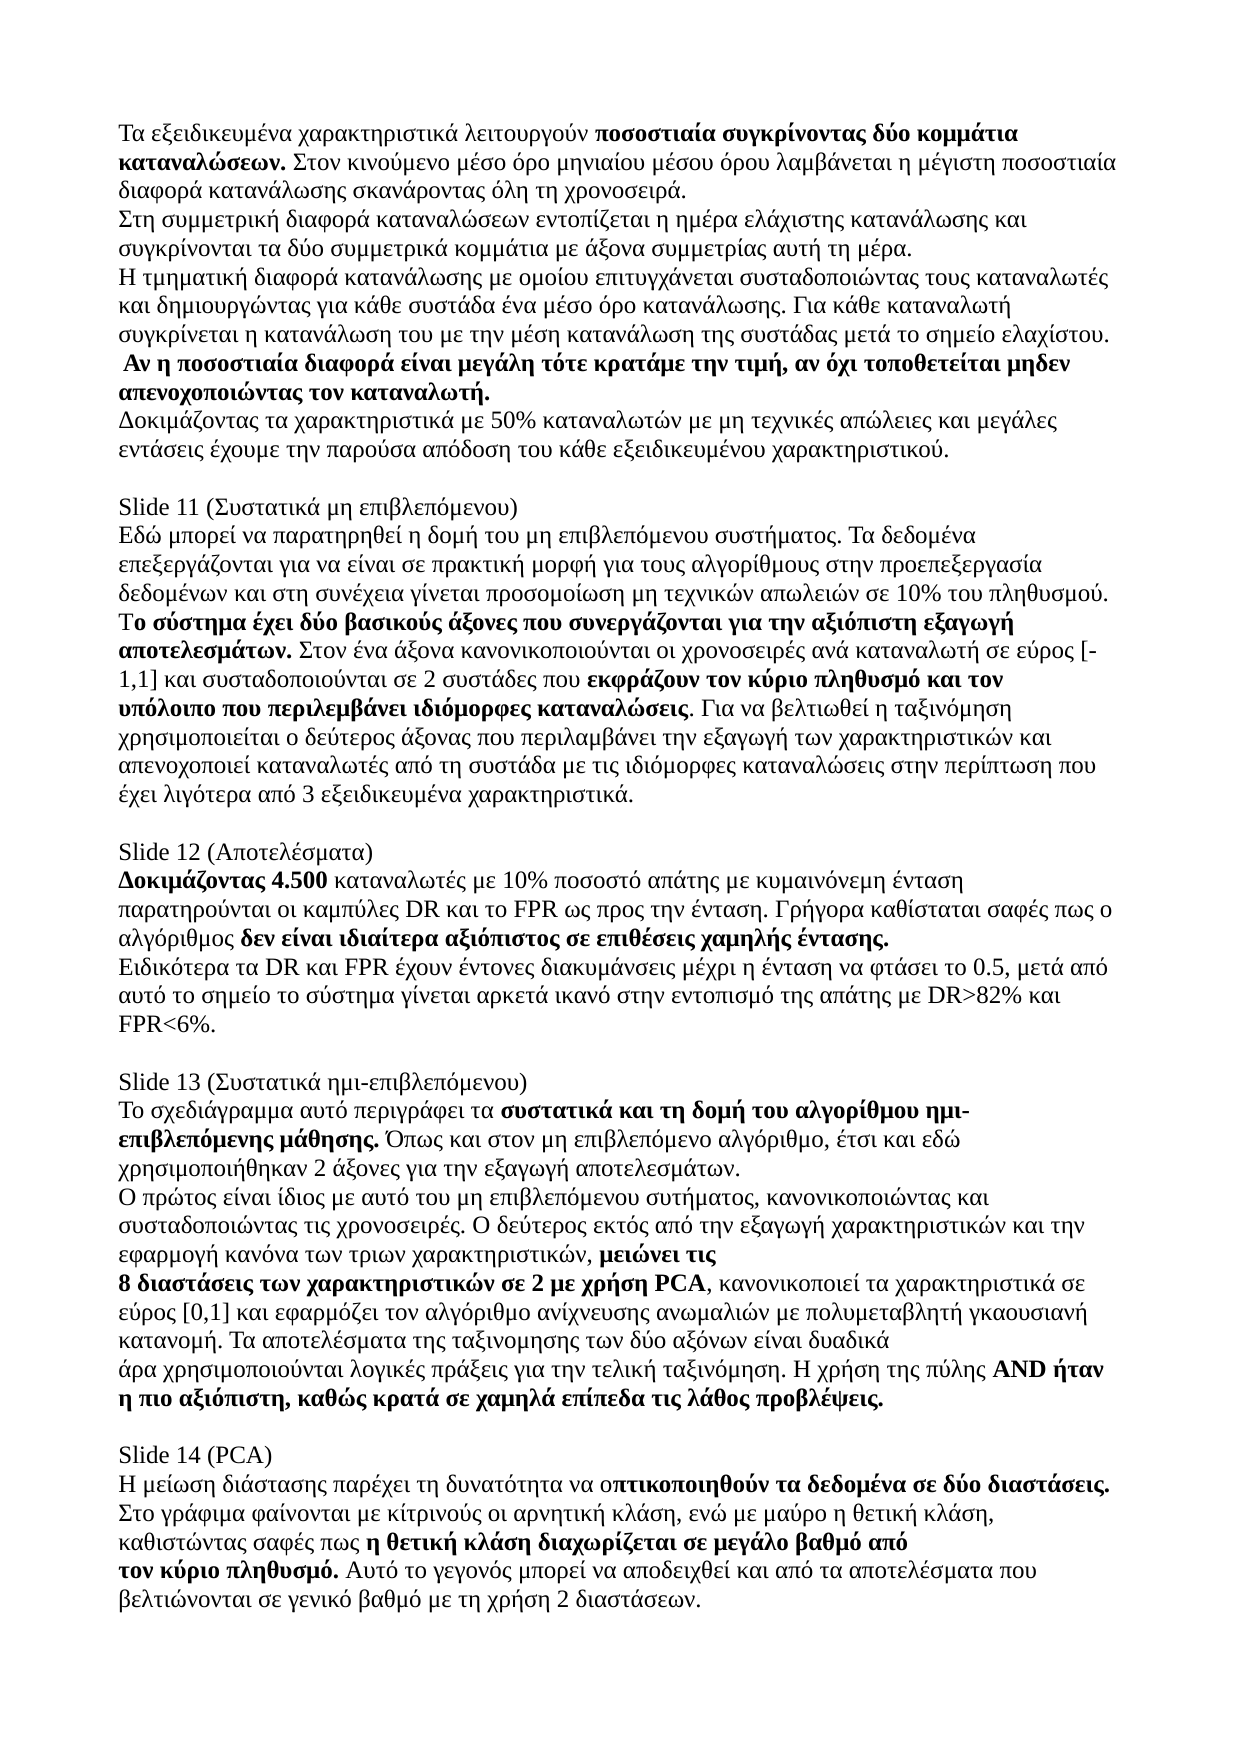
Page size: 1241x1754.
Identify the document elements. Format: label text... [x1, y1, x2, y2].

text Slide 11 (Συστατικά μη επιβλεπόμενου) [118, 492, 1122, 521]
text Slide 12 (Αποτελέσματα) [118, 837, 1122, 866]
text Η τμηματική διαφορά κατανάλωσης με ομοίου επιτυγχάνεται συσταδοποιώντας τους καταναλωτές και δημιουργώντας για κάθε συστάδα ένα μέσο όρο κατανάλωσης. Για κάθε καταναλωτή συγκρίνεται η κατανάλωση του με την μέση κατανάλωση της συστάδας μετά το σημείο ελαχίστου. [118, 262, 1122, 348]
text Ειδικότερα τα DR και FPR έχουν έντονες διακυμάνσεις μέχρι η ένταση να φτάσει το 0.5, μετά από αυτό το σημείο το σύστημα γίνεται αρκετά ικανό στην εντοπισμό της απάτης με DR>82% και FPR<6%. [118, 952, 1122, 1038]
text τον κύριο πληθυσμό. Αυτό το γεγονός μπορεί να αποδειχθεί και από τα αποτελέσματα που βελτιώνονται σε γενικό βαθμό με τη χρήση 2 διαστάσεων. [118, 1556, 1122, 1613]
text Ο πρώτος είναι ίδιος με αυτό του μη επιβλεπόμενου συτήματος, κανονικοποιώντας και συσταδοποιώντας τις χρονοσειρές. Ο δεύτερος εκτός από την εξαγωγή χαρακτηριστικών και την εφαρμογή κανόνα των τριων χαρακτηριστικών, μειώνει τις [118, 1182, 1122, 1268]
text Το σχεδιάγραμμα αυτό περιγράφει τα συστατικά και τη δομή του αλγορίθμου ημι-επιβλεπόμενης μάθησης. Όπως και στον μη επιβλεπόμενο αλγόριθμο, έτσι και εδώ χρησιμοποιήθηκαν 2 άξονες για την εξαγωγή αποτελεσμάτων. [118, 1096, 1122, 1182]
text Αν η ποσοστιαία διαφορά είναι μεγάλη τότε κρατάμε την τιμή, αν όχι τοποθετείται μηδεν απενοχοποιώντας τον καταναλωτή. [118, 348, 1122, 406]
text Τα εξειδικευμένα χαρακτηριστικά λειτουργούν ποσοστιαία συγκρίνοντας δύο κομμάτια καταναλώσεων. Στον κινούμενο μέσο όρο μηνιαίου μέσου όρου λαμβάνεται η μέγιστη ποσοστιαία διαφορά κατανάλωσης σκανάροντας όλη τη χρονοσειρά. [118, 118, 1122, 204]
text Το σύστημα έχει δύο βασικούς άξονες που συνεργάζονται για την αξιόπιστη εξαγωγή αποτελεσμάτων. Στον ένα άξονα κανονικοποιούνται οι χρονοσειρές ανά καταναλωτή σε εύρος [-1,1] και συσταδοποιούνται σε 2 συστάδες που εκφράζουν τον κύριο πληθυσμό και τον [118, 607, 1122, 693]
text Slide 14 (PCA) [118, 1441, 1122, 1469]
text Δοκιμάζοντας 4.500 καταναλωτές με 10% ποσοστό απάτης με κυμαινόνεμη ένταση παρατηρούνται οι καμπύλες DR και το FPR ως προς την ένταση. Γρήγορα καθίσταται σαφές πως ο αλγόριθμος δεν είναι ιδιαίτερα αξιόπιστος σε επιθέσεις χαμηλής έντασης. [118, 866, 1122, 952]
text 8 διαστάσεις των χαρακτηριστικών σε 2 με χρήση PCA, κανονικοποιεί τα χαρακτηριστικά σε εύρος [0,1] και εφαρμόζει τον αλγόριθμο ανίχνευσης ανωμαλιών με πολυμεταβλητή γκαουσιανή κατανομή. Τα αποτελέσματα της ταξινομησης των δύο αξόνων είναι δυαδικά [118, 1268, 1122, 1354]
text Στη συμμετρική διαφορά καταναλώσεων εντοπίζεται η ημέρα ελάχιστης κατανάλωσης και συγκρίνονται τα δύο συμμετρικά κομμάτια με άξονα συμμετρίας αυτή τη μέρα. [118, 204, 1122, 262]
text υπόλοιπο που περιλεμβάνει ιδιόμορφες καταναλώσεις. Για να βελτιωθεί η ταξινόμηση χρησιμοποιείται ο δεύτερος άξονας που περιλαμβάνει την εξαγωγή των χαρακτηριστικών και απενοχοποιεί καταναλωτές από τη συστάδα με τις ιδιόμορφες καταναλώσεις στην περίπτωση που [118, 693, 1122, 779]
text Slide 13 (Συστατικά ημι-επιβλεπόμενου) [118, 1067, 1122, 1096]
text έχει λιγότερα από 3 εξειδικευμένα χαρακτηριστικά. [118, 779, 1122, 808]
text Εδώ μπορεί να παρατηρηθεί η δομή του μη επιβλεπόμενου συστήματος. Τα δεδομένα επεξεργάζονται για να είναι σε πρακτική μορφή για τους αλγορίθμους στην προεπεξεργασία δεδομένων και στη συνέχεια γίνεται προσομοίωση μη τεχνικών απωλειών σε 10% του πληθυσμού. [118, 521, 1122, 607]
text άρα χρησιμοποιούνται λογικές πράξεις για την τελική ταξινόμηση. Η χρήση της πύλης AND ήταν η πιο αξιόπιστη, καθώς κρατά σε χαμηλά επίπεδα τις λάθος προβλέψεις. [118, 1354, 1122, 1412]
text Η μείωση διάστασης παρέχει τη δυνατότητα να οπτικοποιηθούν τα δεδομένα σε δύο διαστάσεις. Στο γράφιμα φαίνονται με κίτρινούς οι αρνητική κλάση, ενώ με μαύρο η θετική κλάση, καθιστώντας σαφές πως η θετική κλάση διαχωρίζεται σε μεγάλο βαθμό από [118, 1469, 1122, 1556]
text Δοκιμάζοντας τα χαρακτηριστικά με 50% καταναλωτών με μη τεχνικές απώλειες και μεγάλες εντάσεις έχουμε την παρούσα απόδοση του κάθε εξειδικευμένου χαρακτηριστικού. [118, 406, 1122, 463]
